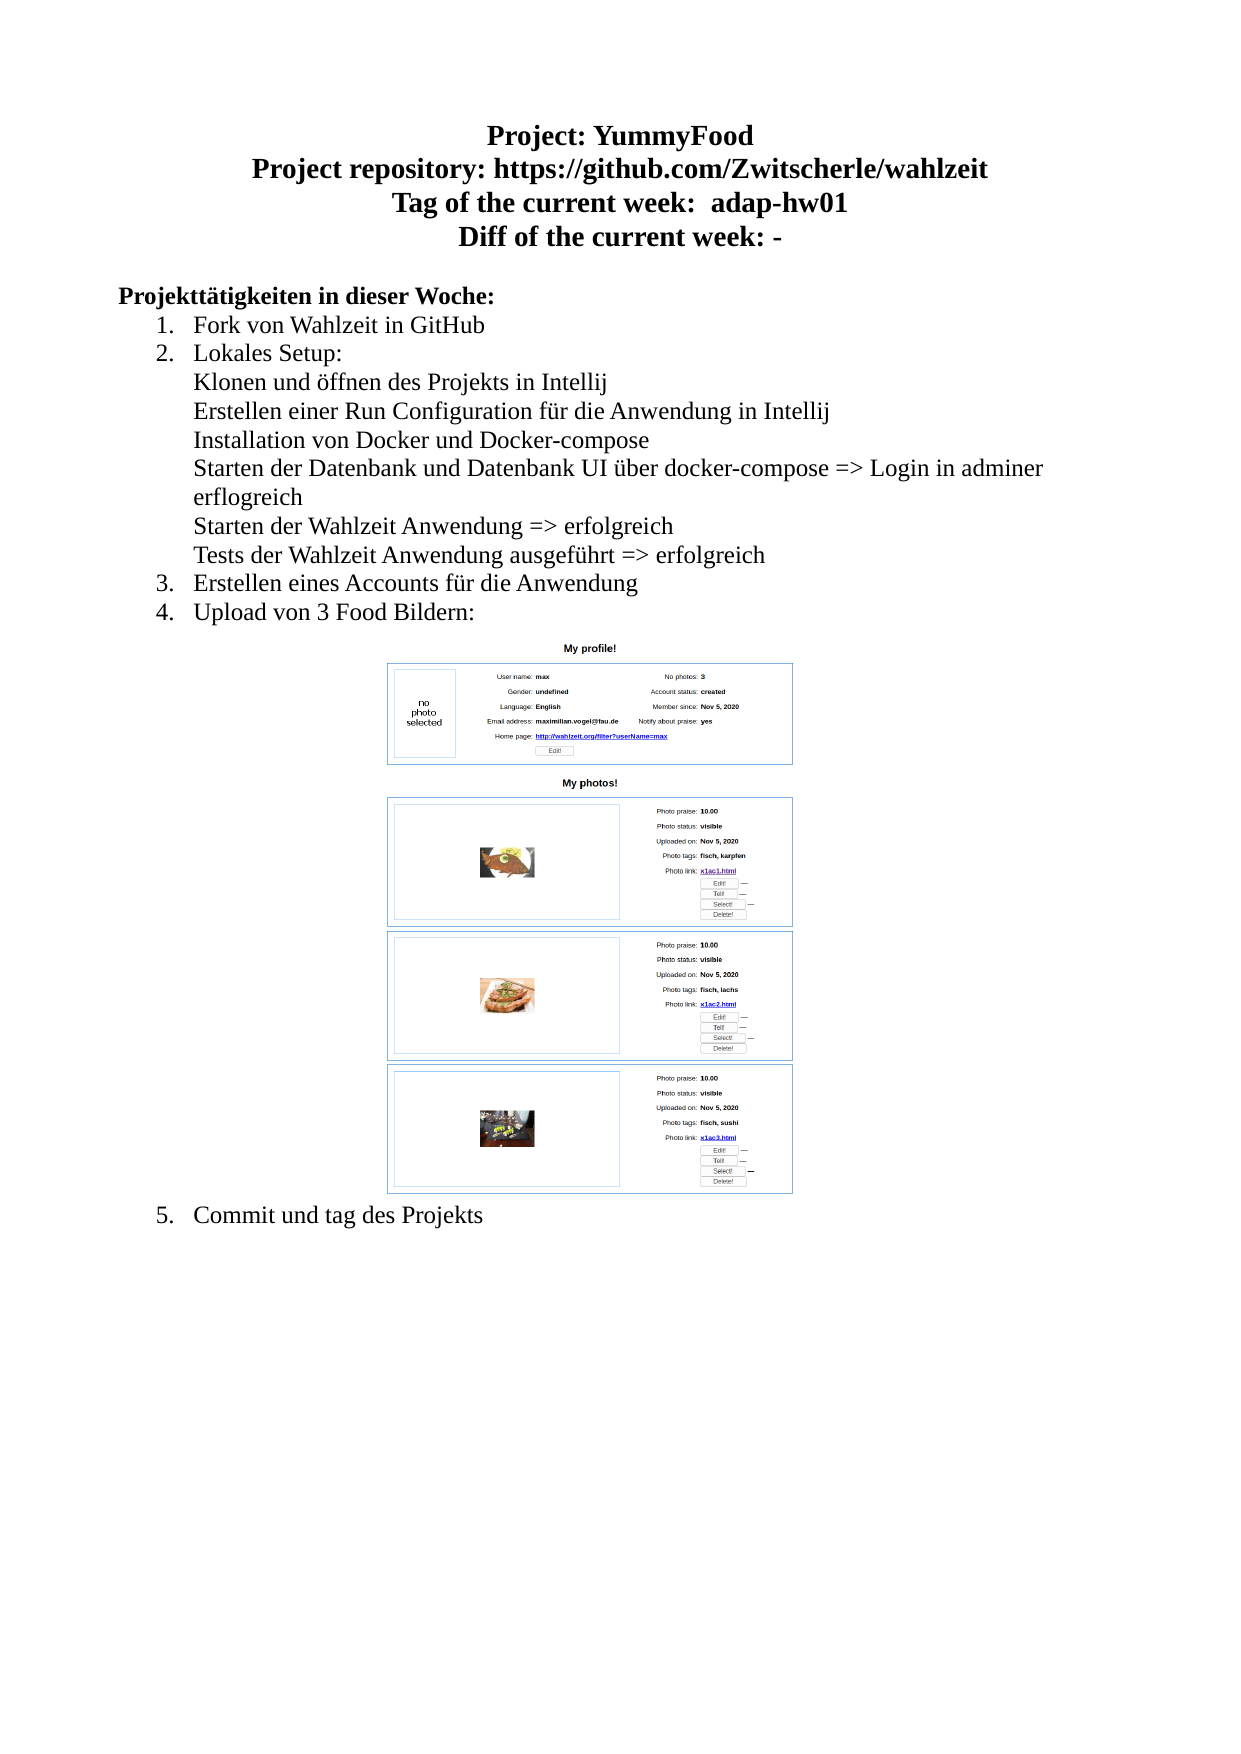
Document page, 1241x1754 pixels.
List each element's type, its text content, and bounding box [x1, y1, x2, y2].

list Upload von 3 Food Bildern: [156, 597, 1122, 626]
picture [380, 631, 810, 1200]
list Installation von Docker und Docker-compose [156, 425, 1122, 453]
list Klonen und öffnen des Projekts in Intellij [156, 367, 1122, 396]
list Fork von Wahlzeit in GitHub [156, 310, 1122, 338]
list Starten der Wahlzeit Anwendung => erfolgreich [156, 511, 1122, 540]
list Erstellen einer Run Configuration für die Anwendung in Intellij [156, 396, 1122, 425]
text Projekttätigkeiten in dieser Woche: [118, 281, 1122, 310]
text Tag of the current week: adap-hw01 [118, 185, 1122, 219]
list Lokales Setup: [156, 338, 1122, 367]
list Commit und tag des Projekts [156, 626, 1122, 1228]
list Tests der Wahlzeit Anwendung ausgeführt => erfolgreich [156, 540, 1122, 568]
text Project: YummyFood [118, 118, 1122, 152]
text Diff of the current week: - [118, 219, 1122, 252]
text Project repository: https://github.com/Zwitscherle/wahlzeit [118, 152, 1122, 185]
list Starten der Datenbank und Datenbank UI über docker-compose => Login in adminer erflogreich [156, 453, 1122, 511]
list Erstellen eines Accounts für die Anwendung [156, 568, 1122, 597]
